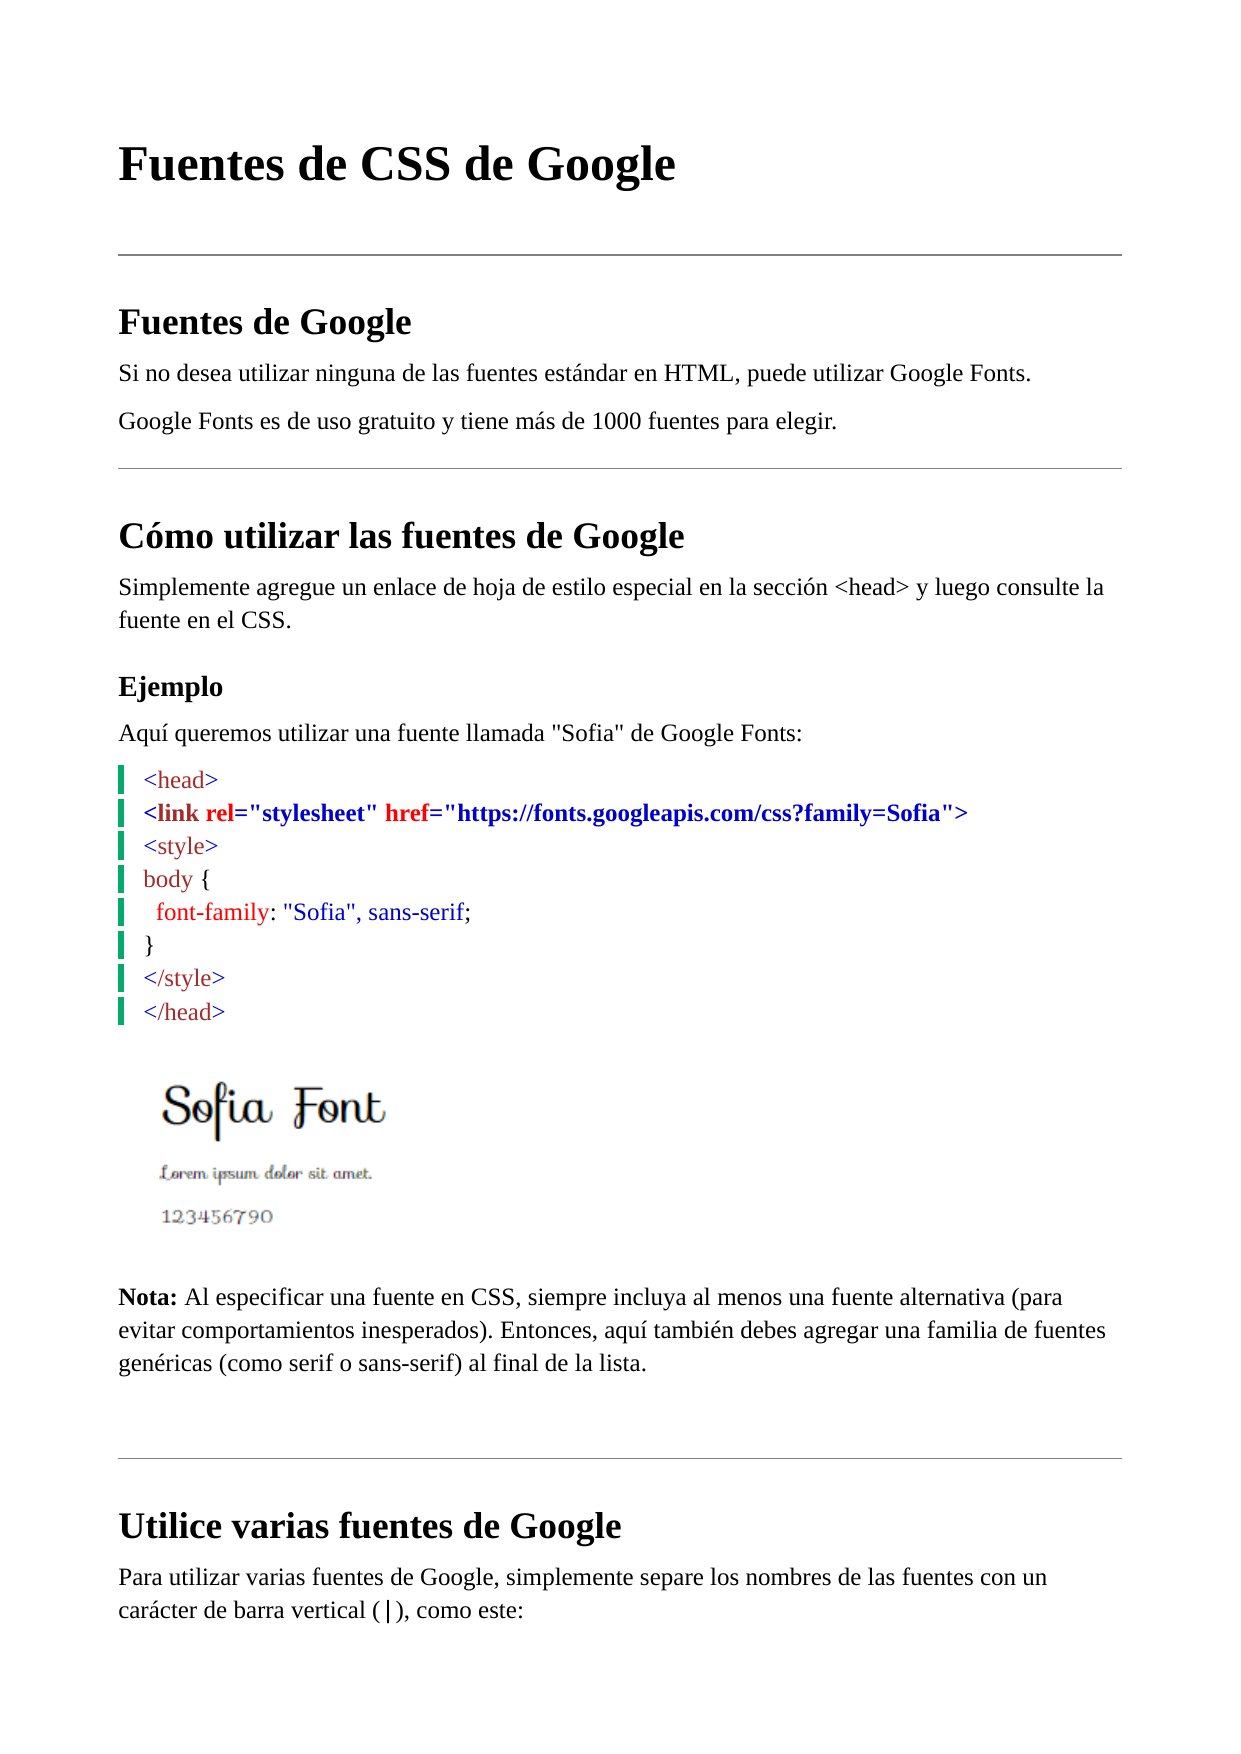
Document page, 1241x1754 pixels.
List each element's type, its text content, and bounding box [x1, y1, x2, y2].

text Simplemente agregue un enlace de hoja de estilo especial en la sección <head> y luego consulte la fuente en el CSS. [118, 572, 1122, 634]
subtitle Ejemplo [118, 669, 1122, 702]
text Aquí queremos utilizar una fuente llamada "Sofia" de Google Fonts: [118, 718, 1122, 747]
text Si no desea utilizar ninguna de las fuentes estándar en HTML, puede utilizar Google Fonts. [118, 358, 1122, 387]
text <head> <link rel="stylesheet" href="https://fonts.googleapis.com/css?family=Sofia"> <style> body { font-family: "Sofia", sans-serif; } </style> </head> [118, 765, 1122, 1025]
text Google Fonts es de uso gratuito y tiene más de 1000 fuentes para elegir. [118, 406, 1122, 435]
subtitle Fuentes de Google [118, 300, 1122, 343]
text Para utilizar varias fuentes de Google, simplemente separe los nombres de las fuentes con un carácter de barra vertical (|), como este: [118, 1562, 1122, 1626]
picture [152, 1057, 400, 1248]
subtitle Utilice varias fuentes de Google [118, 1503, 1122, 1546]
subtitle Fuentes de CSS de Google [118, 134, 1122, 191]
text Nota: Al especificar una fuente en CSS, siempre incluya al menos una fuente alternativa (para evitar comportamientos inesperados). Entonces, aquí también debes agregar una familia de fuentes genéricas (como serif o sans-serif) al final de la lista. [118, 1282, 1122, 1377]
subtitle Cómo utilizar las fuentes de Google [118, 514, 1122, 557]
